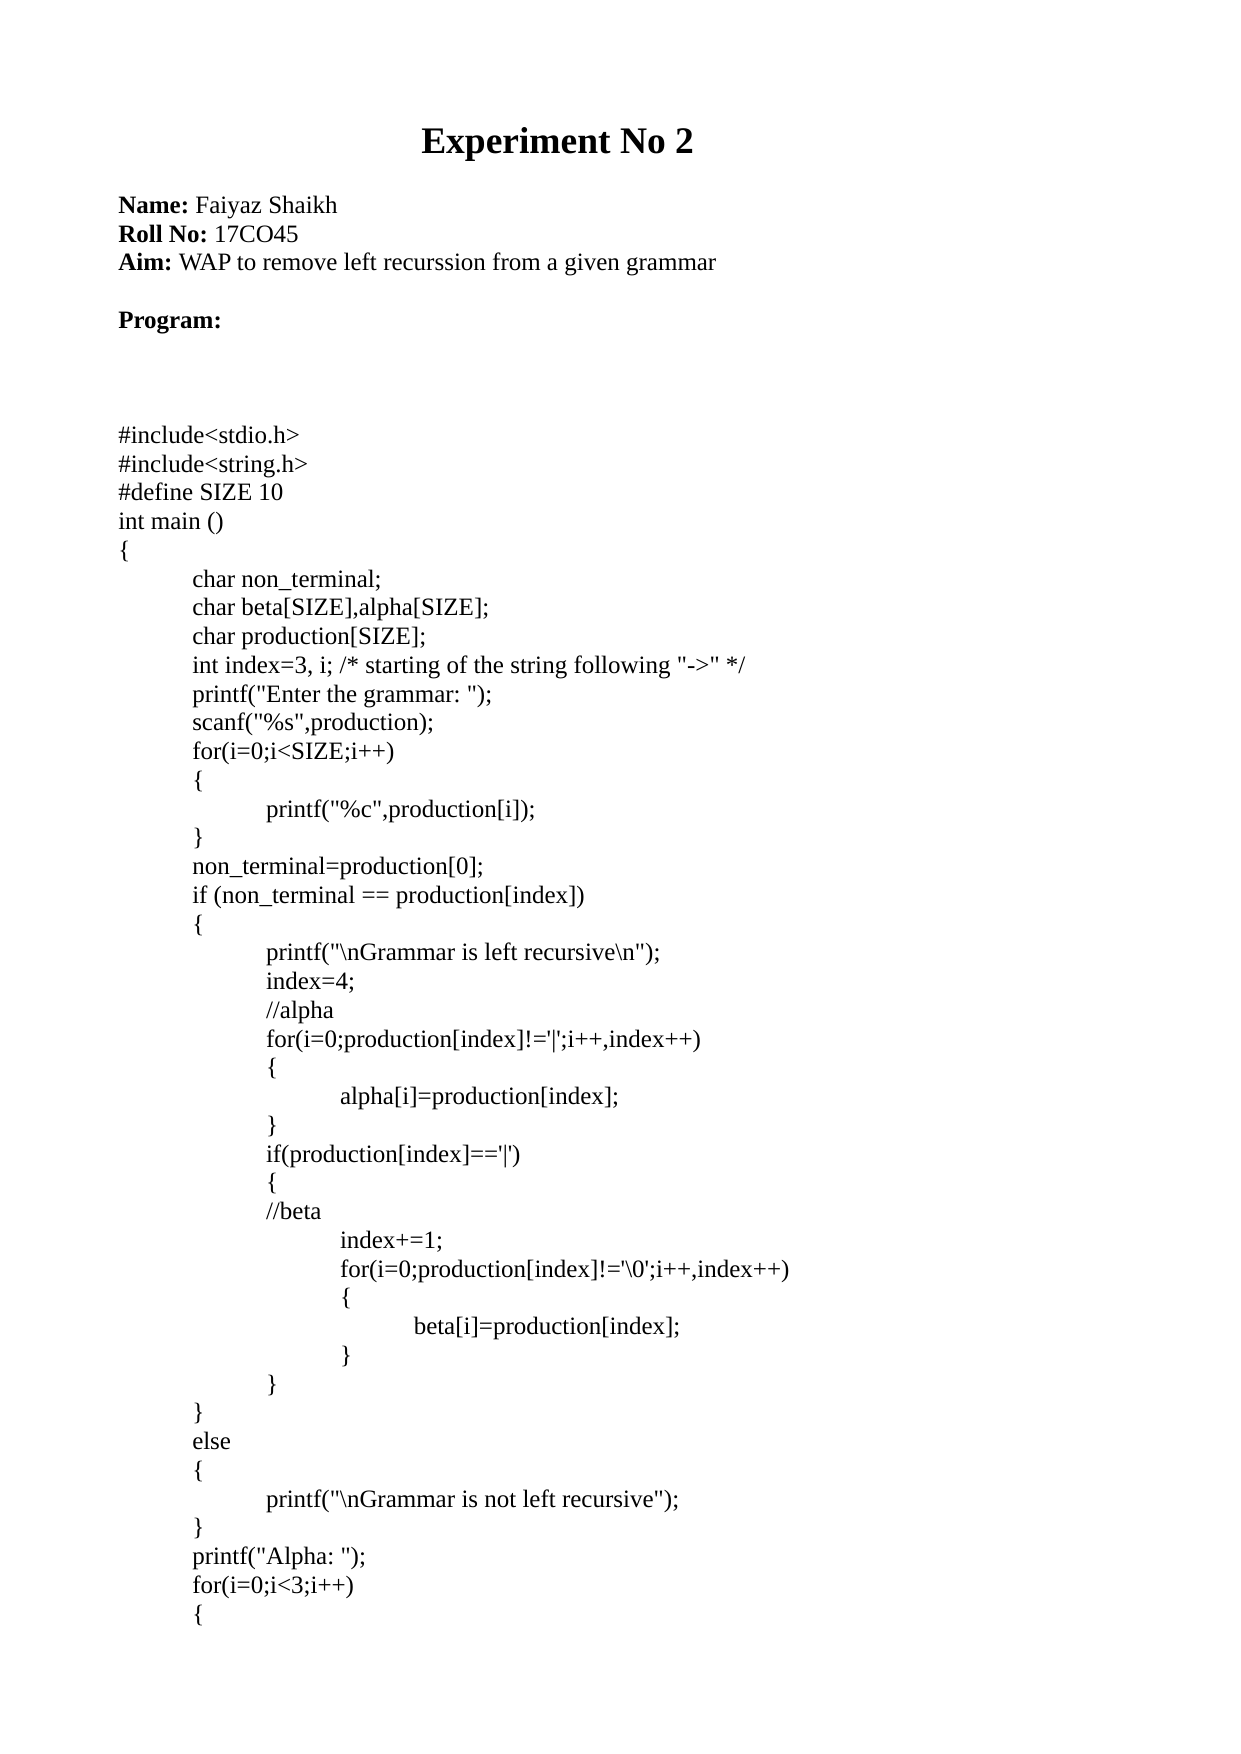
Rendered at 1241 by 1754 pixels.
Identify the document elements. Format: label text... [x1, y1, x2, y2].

text } [118, 1110, 1122, 1139]
text //beta [118, 1196, 1122, 1225]
text scanf("%s",production); [118, 707, 1122, 736]
text for(i=0;production[index]!='\0';i++,index++) [118, 1254, 1122, 1282]
text Experiment No 2 [118, 118, 1122, 161]
text Program: [118, 305, 1122, 334]
text else [118, 1426, 1122, 1455]
text } [118, 1397, 1122, 1426]
text index=4; [118, 966, 1122, 995]
text char beta[SIZE],alpha[SIZE]; [118, 592, 1122, 621]
text if(production[index]=='|') [118, 1139, 1122, 1167]
text Aim: WAP to remove left recurssion from a given grammar [118, 247, 1122, 276]
text //alpha [118, 995, 1122, 1024]
text Roll No: 17CO45 [118, 219, 1122, 247]
text Name: Faiyaz Shaikh [118, 190, 1122, 219]
text printf("\nGrammar is left recursive\n"); [118, 937, 1122, 966]
text { [118, 1455, 1122, 1484]
text { [118, 1599, 1122, 1627]
text { [118, 1052, 1122, 1081]
text char production[SIZE]; [118, 621, 1122, 650]
text printf("\nGrammar is not left recursive"); [118, 1484, 1122, 1512]
text { [118, 909, 1122, 937]
text printf("%c",production[i]); [118, 794, 1122, 822]
text } [118, 1369, 1122, 1397]
text char non_terminal; [118, 564, 1122, 592]
text beta[i]=production[index]; [118, 1311, 1122, 1340]
text non_terminal=production[0]; [118, 851, 1122, 880]
text #include<string.h> [118, 449, 1122, 477]
text { [118, 1167, 1122, 1196]
text int index=3, i; /* starting of the string following "->" */ [118, 650, 1122, 679]
text alpha[i]=production[index]; [118, 1081, 1122, 1110]
text { [118, 535, 1122, 564]
text int main () [118, 506, 1122, 535]
text for(i=0;production[index]!='|';i++,index++) [118, 1024, 1122, 1052]
text for(i=0;i<3;i++) [118, 1570, 1122, 1599]
text } [118, 1340, 1122, 1369]
text printf("Alpha: "); [118, 1541, 1122, 1570]
text for(i=0;i<SIZE;i++) [118, 736, 1122, 765]
text printf("Enter the grammar: "); [118, 679, 1122, 707]
text } [118, 1512, 1122, 1541]
text if (non_terminal == production[index]) [118, 880, 1122, 909]
text #define SIZE 10 [118, 477, 1122, 506]
text index+=1; [118, 1225, 1122, 1254]
text } [118, 822, 1122, 851]
text #include<stdio.h> [118, 420, 1122, 449]
text { [118, 765, 1122, 794]
text { [118, 1282, 1122, 1311]
